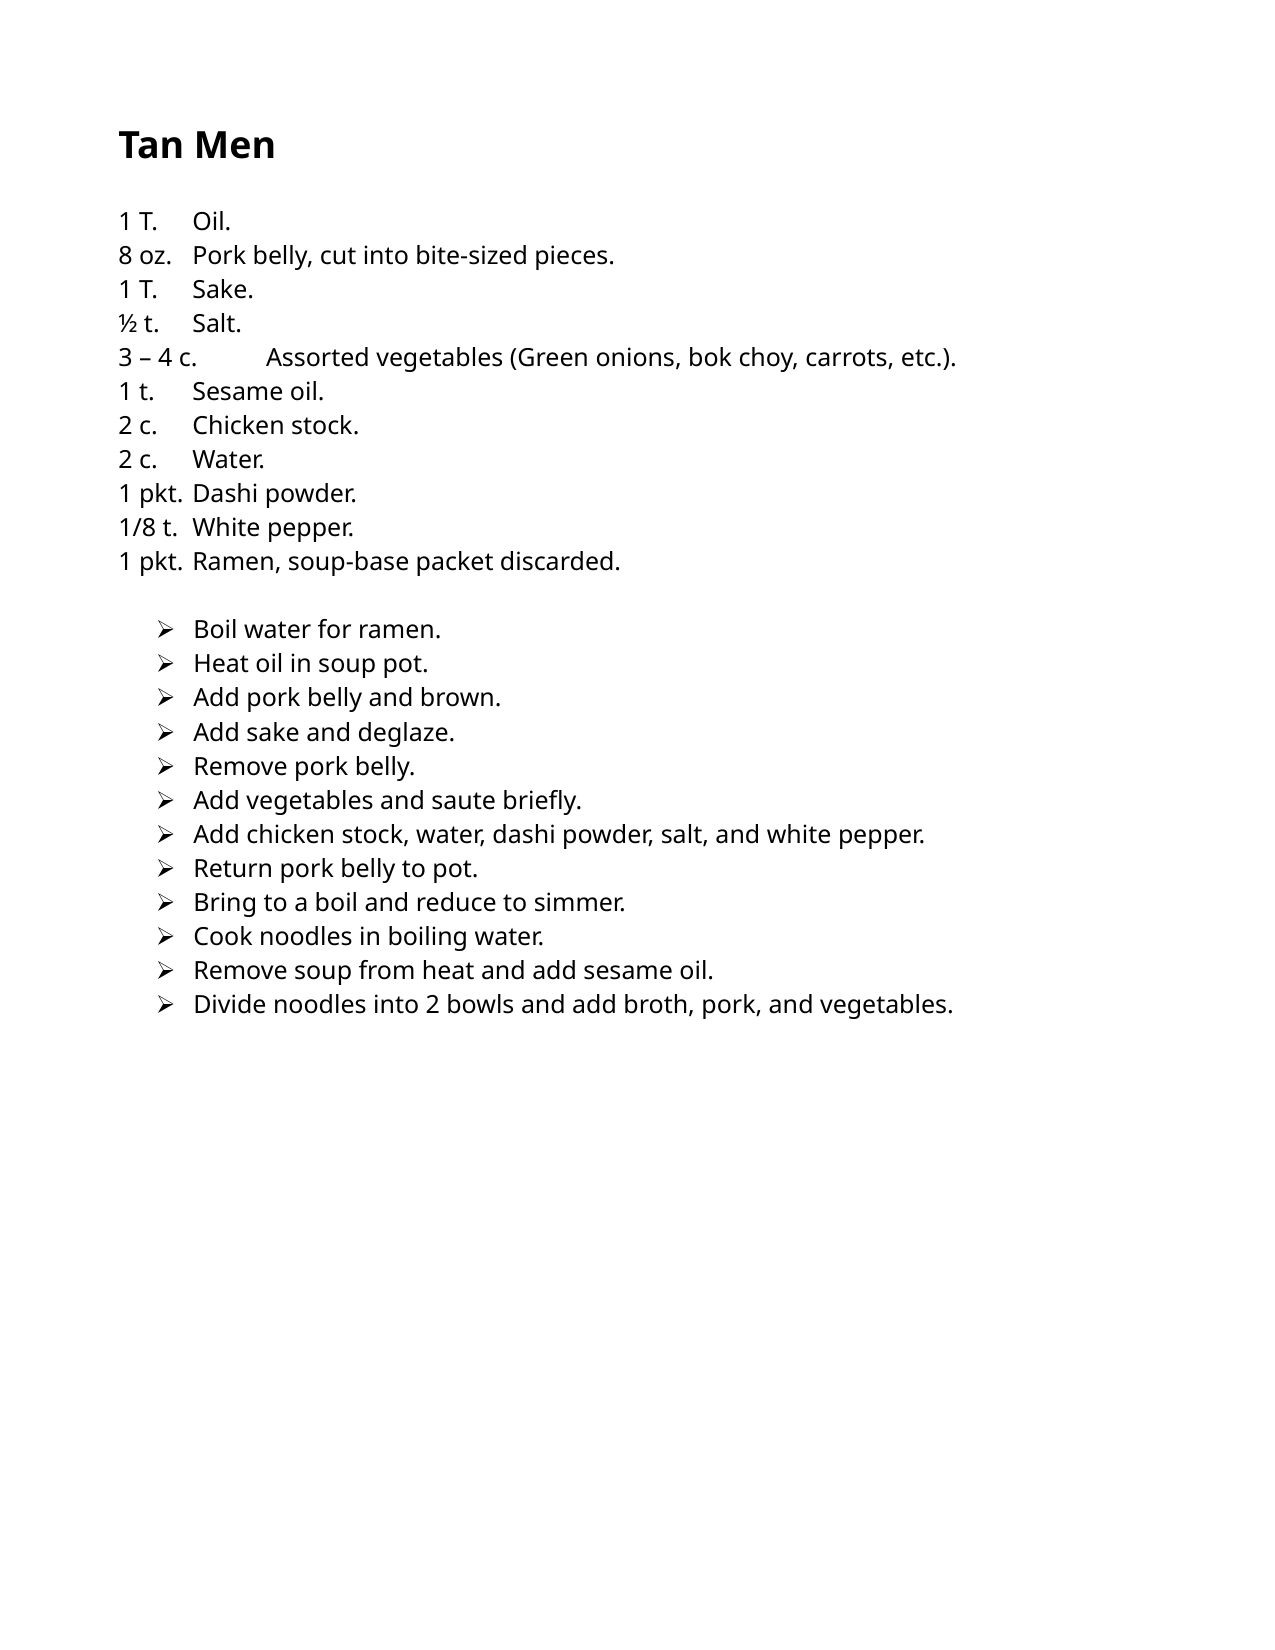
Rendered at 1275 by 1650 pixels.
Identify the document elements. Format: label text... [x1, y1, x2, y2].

text 2 c. Chicken stock. [118, 408, 1157, 442]
list Bring to a boil and reduce to simmer. [156, 884, 1157, 918]
list Cook noodles in boiling water. [156, 918, 1157, 953]
list Add vegetables and saute briefly. [156, 782, 1157, 816]
list Remove pork belly. [156, 748, 1157, 782]
text 1 T. Sake. [118, 271, 1157, 305]
list Add sake and deglaze. [156, 714, 1157, 748]
text ½ t. Salt. [118, 305, 1157, 339]
text Tan Men [118, 118, 1157, 169]
list Remove soup from heat and add sesame oil. [156, 953, 1157, 987]
text 1 t. Sesame oil. [118, 373, 1157, 408]
list Add chicken stock, water, dashi powder, salt, and white pepper. [156, 816, 1157, 850]
list Heat oil in soup pot. [156, 646, 1157, 680]
text 1 T. Oil. [118, 203, 1157, 237]
text 3 – 4 c. Assorted vegetables (Green onions, bok choy, carrots, etc.). [118, 339, 1157, 373]
list Return pork belly to pot. [156, 850, 1157, 884]
text 1/8 t. White pepper. [118, 510, 1157, 544]
list Boil water for ramen. [156, 612, 1157, 646]
list Add pork belly and brown. [156, 680, 1157, 714]
text 2 c. Water. [118, 442, 1157, 476]
text 1 pkt. Ramen, soup-base packet discarded. [118, 544, 1157, 578]
list Divide noodles into 2 bowls and add broth, pork, and vegetables. [156, 987, 1157, 1021]
text 1 pkt. Dashi powder. [118, 476, 1157, 510]
text 8 oz. Pork belly, cut into bite-sized pieces. [118, 237, 1157, 271]
